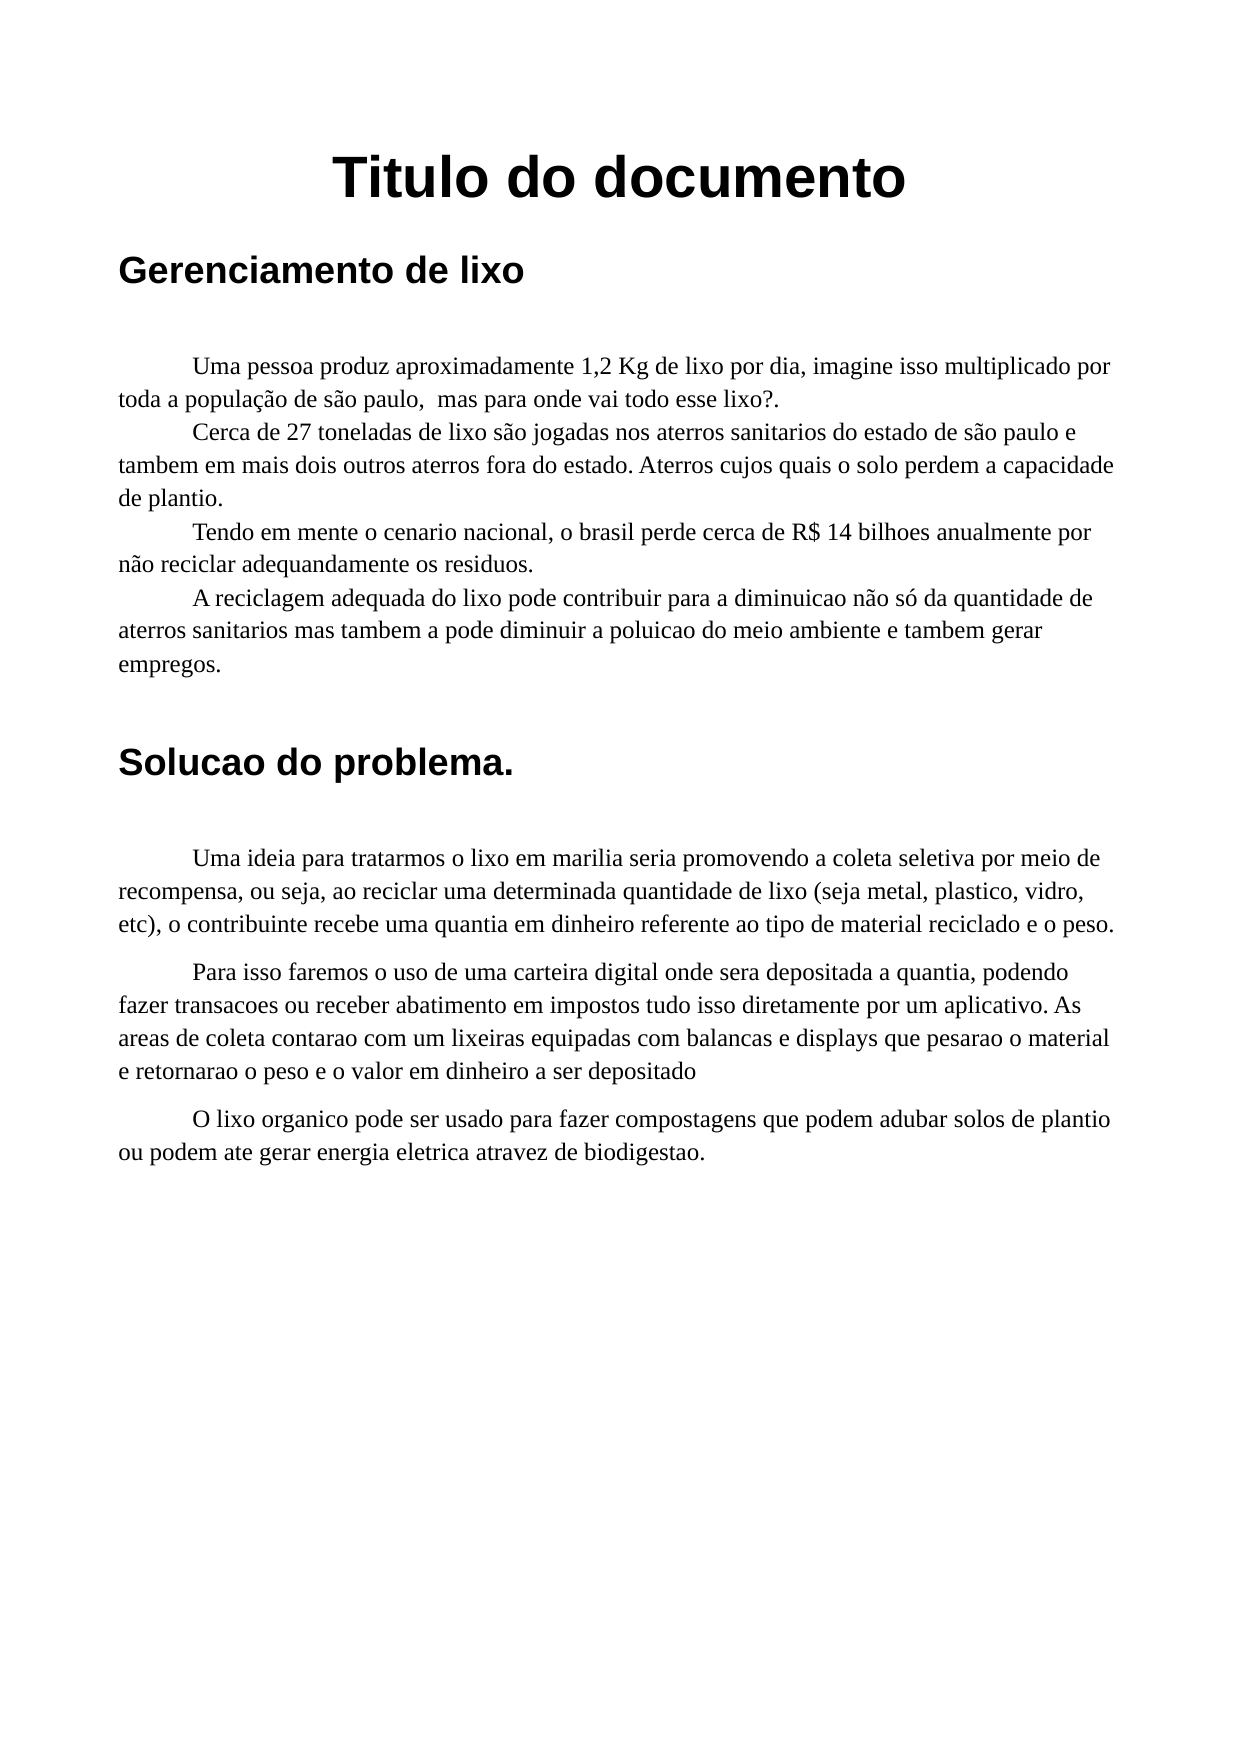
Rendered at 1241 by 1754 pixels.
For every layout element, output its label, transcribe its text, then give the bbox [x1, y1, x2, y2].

text Cerca de 27 toneladas de lixo são jogadas nos aterros sanitarios do estado de são paulo e tambem em mais dois outros aterros fora do estado. Aterros cujos quais o solo perdem a capacidade de plantio. [118, 417, 1122, 512]
text O lixo organico pode ser usado para fazer compostagens que podem adubar solos de plantio ou podem ate gerar energia eletrica atravez de biodigestao. [118, 1104, 1122, 1166]
text Uma pessoa produz aproximadamente 1,2 Kg de lixo por dia, imagine isso multiplicado por toda a população de são paulo, mas para onde vai todo esse lixo?. [118, 351, 1122, 413]
title Titulo do documento [118, 143, 1122, 210]
text Para isso faremos o uso de uma carteira digital onde sera depositada a quantia, podendo fazer transacoes ou receber abatimento em impostos tudo isso diretamente por um aplicativo. As areas de coleta contarao com um lixeiras equipadas com balancas e displays que pesarao o material e retornarao o peso e o valor em dinheiro a ser depositado [118, 957, 1122, 1085]
subtitle Gerenciamento de lixo [118, 248, 1122, 291]
text Uma ideia para tratarmos o lixo em marilia seria promovendo a coleta seletiva por meio de recompensa, ou seja, ao reciclar uma determinada quantidade de lixo (seja metal, plastico, vidro, etc), o contribuinte recebe uma quantia em dinheiro referente ao tipo de material reciclado e o peso. [118, 843, 1122, 938]
text A reciclagem adequada do lixo pode contribuir para a diminuicao não só da quantidade de aterros sanitarios mas tambem a pode diminuir a poluicao do meio ambiente e tambem gerar empregos. [118, 583, 1122, 677]
text Tendo em mente o cenario nacional, o brasil perde cerca de R$ 14 bilhoes anualmente por não reciclar adequandamente os residuos. [118, 517, 1122, 578]
subtitle Solucao do problema. [118, 740, 1122, 783]
